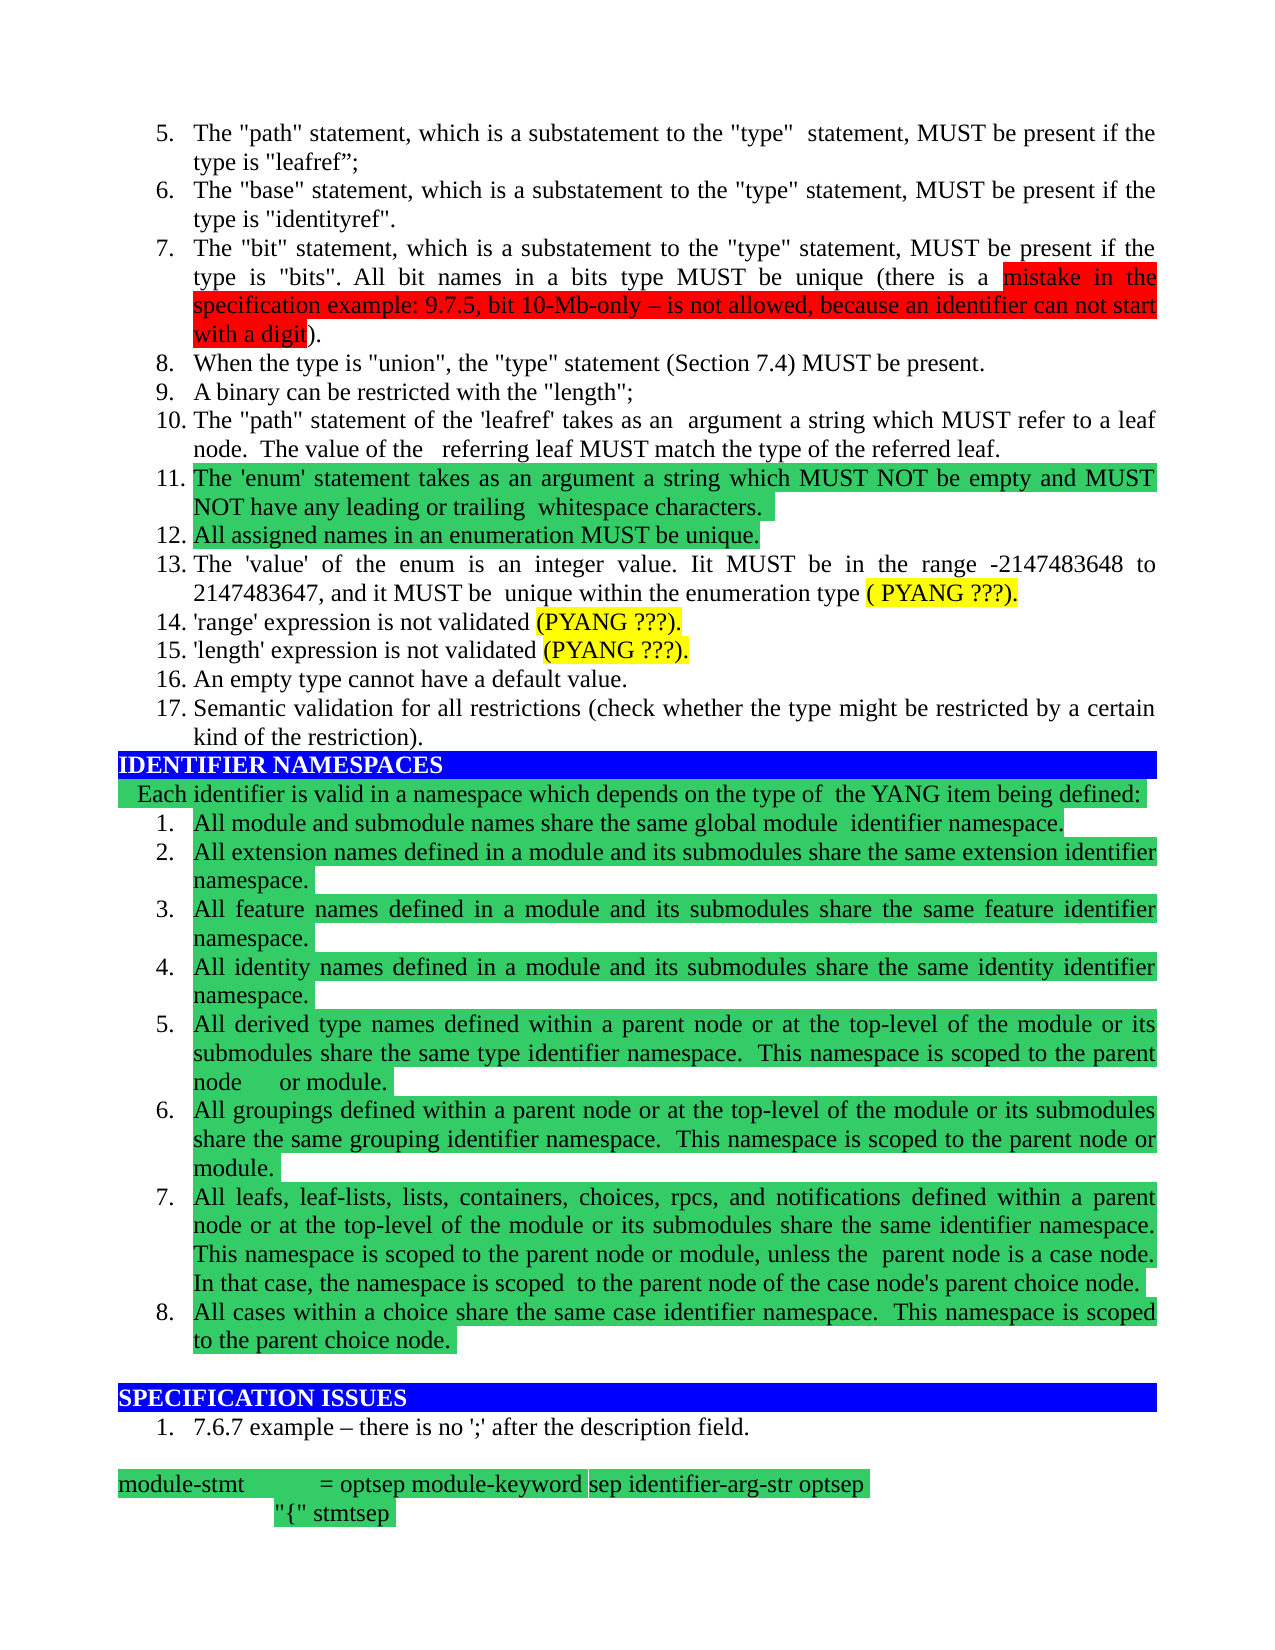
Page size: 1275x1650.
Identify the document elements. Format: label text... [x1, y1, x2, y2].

list The "bit" statement, which is a substatement to the "type" statement, MUST be present if the type is "bits". All bit names in a bits type MUST be unique (there is a mistake in the specification example: 9.7.5, bit 10-Mb-only – is not allowed, because an identifier can not start with a digit). [156, 233, 1157, 348]
text IDENTIFIER NAMESPACES [118, 751, 1157, 779]
list All identity names defined in a module and its submodules share the same identity identifier namespace. [156, 952, 1157, 1009]
list The "base" statement, which is a substatement to the "type" statement, MUST be present if the type is "identityref". [156, 176, 1157, 233]
list All leafs, leaf-lists, lists, containers, choices, rpcs, and notifications defined within a parent node or at the top-level of the module or its submodules share the same identifier namespace. This namespace is scoped to the parent node or module, unless the parent node is a case node. In that case, the namespace is scoped to the parent node of the case node's parent choice node. [156, 1182, 1157, 1297]
list 'range' expression is not validated (PYANG ???). [156, 607, 1157, 636]
list The "path" statement, which is a substatement to the "type" statement, MUST be present if the type is "leafref”; [156, 118, 1157, 176]
list All extension names defined in a module and its submodules share the same extension identifier namespace. [156, 837, 1157, 894]
list All groupings defined within a parent node or at the top-level of the module or its submodules share the same grouping identifier namespace. This namespace is scoped to the parent node or module. [156, 1096, 1157, 1182]
list The 'value' of the enum is an integer value. Iit MUST be in the range -2147483648 to 2147483647, and it MUST be unique within the enumeration type ( PYANG ???). [156, 549, 1157, 607]
list An empty type cannot have a default value. [156, 664, 1157, 693]
text Each identifier is valid in a namespace which depends on the type of the YANG item being defined: [118, 779, 1157, 808]
list When the type is "union", the "type" statement (Section 7.4) MUST be present. [156, 348, 1157, 377]
list All derived type names defined within a parent node or at the top-level of the module or its submodules share the same type identifier namespace. This namespace is scoped to the parent node or module. [156, 1009, 1157, 1096]
list All feature names defined in a module and its submodules share the same feature identifier namespace. [156, 894, 1157, 952]
list All cases within a choice share the same case identifier namespace. This namespace is scoped to the parent choice node. [156, 1297, 1157, 1354]
list A binary can be restricted with the "length"; [156, 377, 1157, 406]
list 'length' expression is not validated (PYANG ???). [156, 636, 1157, 664]
text "{" stmtsep [118, 1498, 1157, 1527]
list The 'enum' statement takes as an argument a string which MUST NOT be empty and MUST NOT have any leading or trailing whitespace characters. [156, 463, 1157, 521]
list Semantic validation for all restrictions (check whether the type might be restricted by a certain kind of the restriction). [156, 693, 1157, 751]
list The "path" statement of the 'leafref' takes as an argument a string which MUST refer to a leaf node. The value of the referring leaf MUST match the type of the referred leaf. [156, 406, 1157, 463]
text SPECIFICATION ISSUES [118, 1383, 1157, 1412]
text module-stmt = optsep module-keyword sep identifier-arg-str optsep [118, 1469, 1157, 1498]
list All module and submodule names share the same global module identifier namespace. [156, 808, 1157, 837]
list All assigned names in an enumeration MUST be unique. [156, 521, 1157, 549]
list 7.6.7 example – there is no ';' after the description field. [156, 1412, 1157, 1441]
